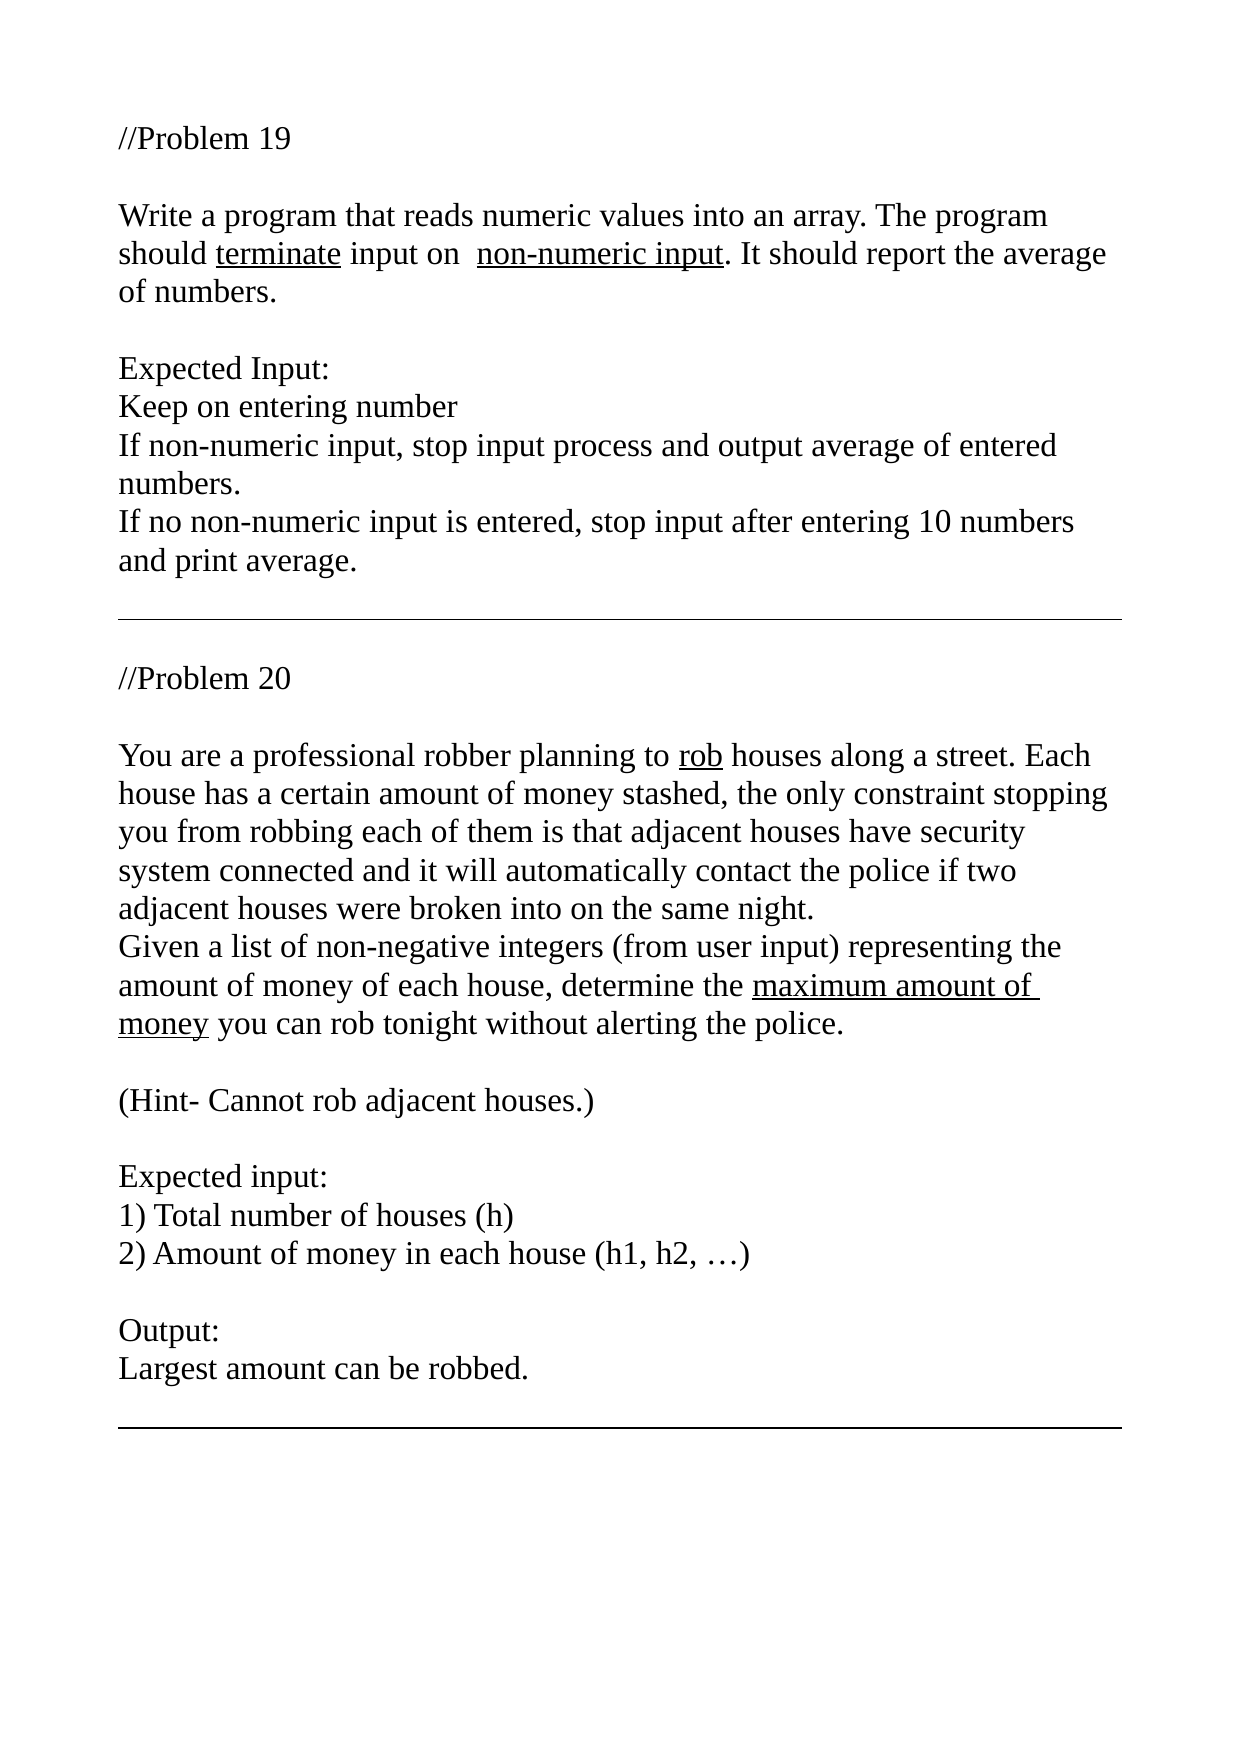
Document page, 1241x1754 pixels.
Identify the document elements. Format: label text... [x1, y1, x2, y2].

text Output: [118, 1310, 1122, 1348]
text Expected Input: [118, 348, 1122, 386]
text 2) Amount of money in each house (h1, h2, …) [118, 1233, 1122, 1272]
text //Problem 20 [118, 658, 1122, 697]
text Write a program that reads numeric values into an array. The program should terminate input on non-numeric input. It should report the average of numbers. [118, 195, 1122, 310]
text If non-numeric input, stop input process and output average of entered numbers. [118, 425, 1122, 501]
text If no non-numeric input is entered, stop input after entering 10 numbers and print average. [118, 501, 1122, 578]
text Expected input: [118, 1157, 1122, 1195]
text 1) Total number of houses (h) [118, 1195, 1122, 1233]
text Keep on entering number [118, 386, 1122, 425]
text (Hint- Cannot rob adjacent houses.) [118, 1080, 1122, 1118]
text Largest amount can be robbed. [118, 1348, 1122, 1387]
text You are a professional robber planning to rob houses along a street. Each house has a certain amount of money stashed, the only constraint stopping you from robbing each of them is that adjacent houses have security system connected and it will automatically contact the police if two adjacent houses were broken into on the same night. [118, 735, 1122, 927]
text //Problem 19 [118, 118, 1122, 156]
text Given a list of non-negative integers (from user input) representing the amount of money of each house, determine the maximum amount of money you can rob tonight without alerting the police. [118, 927, 1122, 1042]
